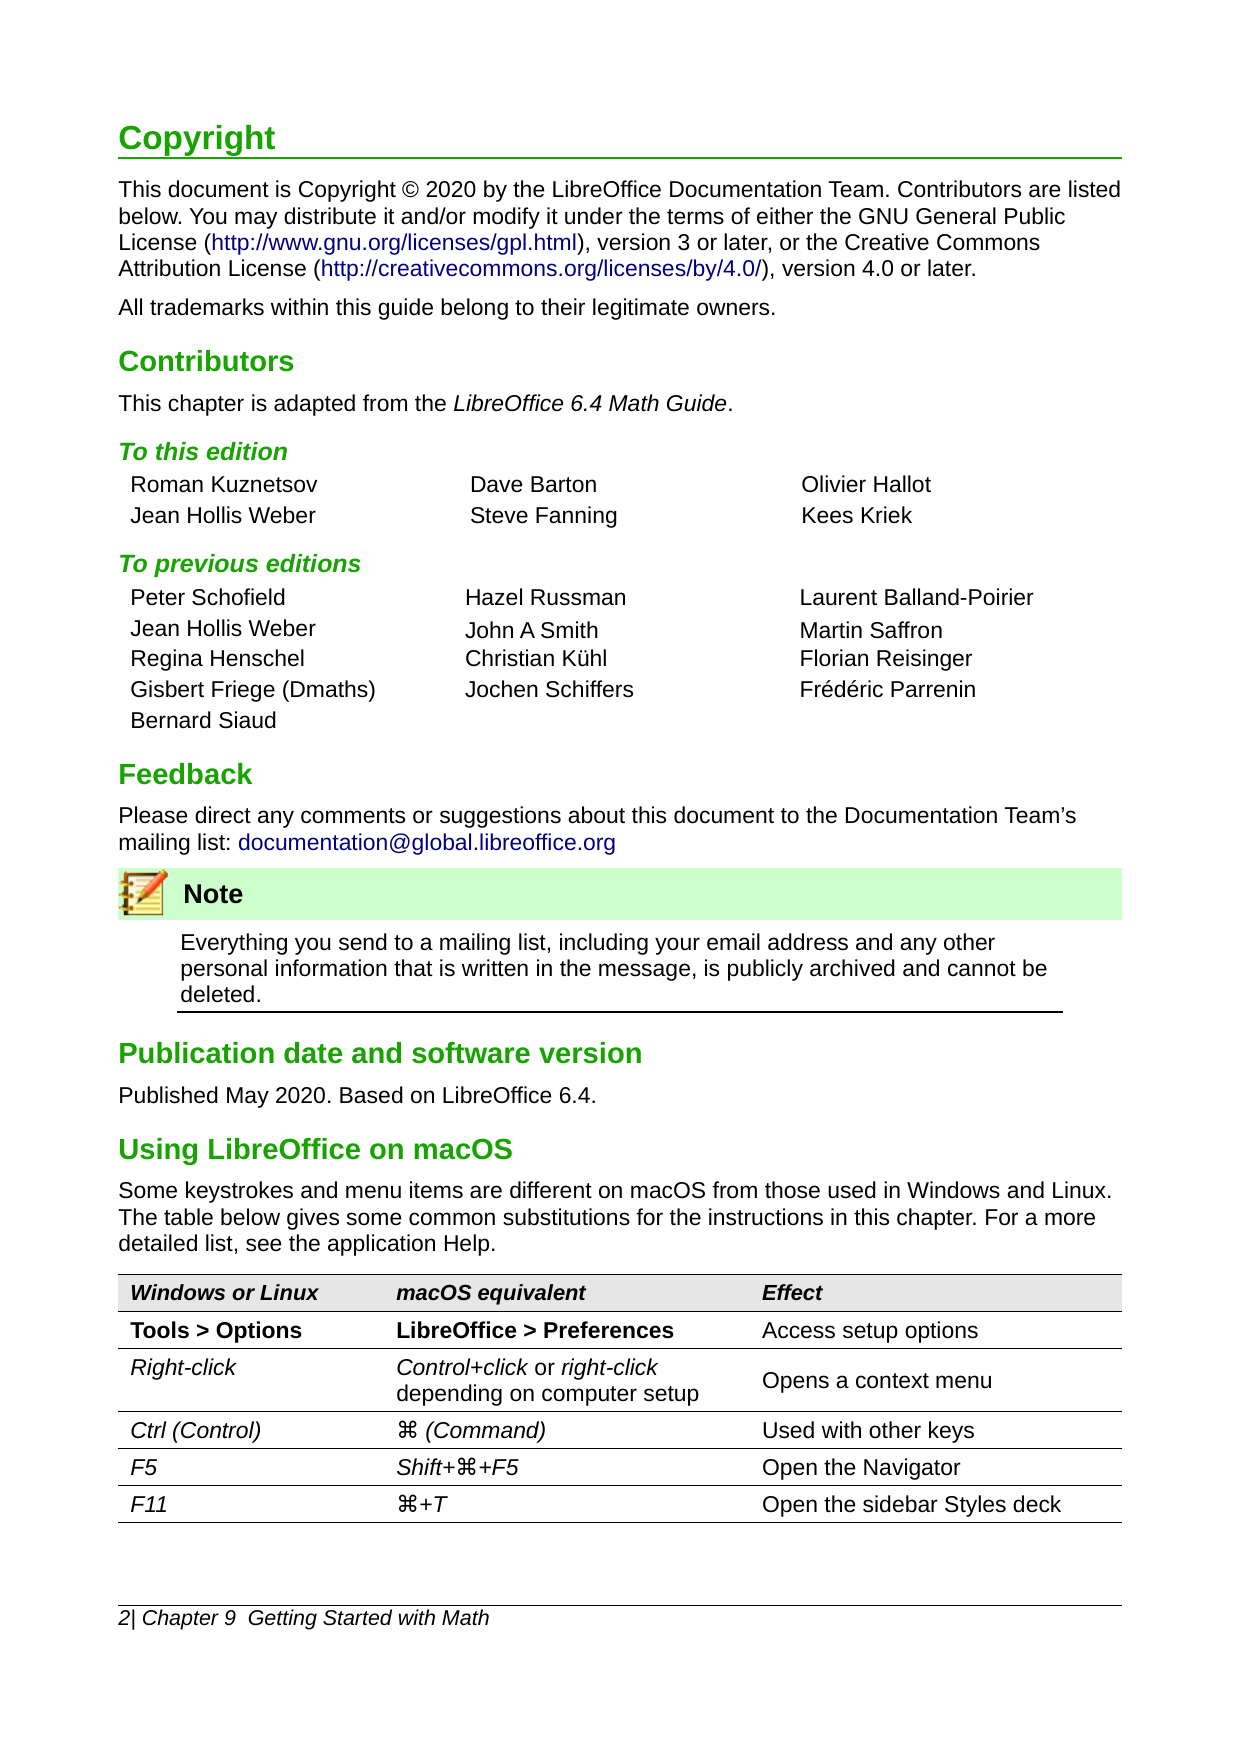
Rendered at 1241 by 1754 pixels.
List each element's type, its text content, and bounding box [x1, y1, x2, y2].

table_cell Right-click [118, 1349, 384, 1411]
table_cell Kees Kriek [789, 502, 1122, 528]
table_cell Access setup options [750, 1312, 1122, 1348]
table_cell Steve Fanning [458, 502, 789, 528]
table_cell LibreOffice > Preferences [384, 1312, 750, 1348]
table_header Roman Kuznetsov [118, 471, 458, 502]
table_cell Florian Reisinger [788, 645, 1122, 676]
table_header Olivier Hallot [789, 471, 1122, 502]
table_cell Christian Kühl [453, 645, 787, 676]
table_cell F5 [118, 1449, 384, 1485]
table_cell ⌘+T [384, 1486, 750, 1522]
table_header Effect [750, 1275, 1122, 1311]
table_cell Open the sidebar Styles deck [750, 1486, 1122, 1522]
text Published May 2020. Based on LibreOffice 6.4. [118, 1082, 1122, 1108]
subtitle Note [118, 868, 1122, 920]
table_cell Regina Henschel [118, 645, 453, 676]
table_cell John A Smith [453, 615, 787, 645]
text Some keystrokes and menu items are different on macOS from those used in Windows and Linux. The table below gives some common substitutions for the instructions in this chapter. For a more detailed list, see the application Help. [118, 1177, 1122, 1256]
text Please direct any comments or suggestions about this document to the Documentation Team’s mailing list: documentation@global.libreoffice.org [118, 802, 1122, 855]
text This document is Copyright © 2020 by the LibreOffice Documentation Team. Contributors are listed below. You may distribute it and/or modify it under the terms of either the GNU General Public License (http://www.gnu.org/licenses/gpl.html), version 3 or later, or the Creative Commons Attribution License (http://creativecommons.org/licenses/by/4.0/), version 4.0 or later. [118, 176, 1122, 282]
text This chapter is adapted from the LibreOffice 6.4 Math Guide. [118, 389, 1122, 416]
table_cell Gisbert Friege (Dmaths) [118, 676, 453, 707]
table_cell Used with other keys [750, 1412, 1122, 1448]
table_cell [453, 707, 787, 733]
table_cell Open the Navigator [750, 1449, 1122, 1485]
table_cell Opens a context menu [750, 1349, 1122, 1411]
table_cell Shift+⌘+F5 [384, 1449, 750, 1485]
table_cell Jean Hollis Weber [118, 502, 458, 528]
table_header Windows or Linux [118, 1275, 384, 1311]
table_header macOS equivalent [384, 1275, 750, 1311]
table_cell Ctrl (Control) [118, 1412, 384, 1448]
subtitle Using LibreOffice on macOS [118, 1132, 1122, 1165]
table_cell Bernard Siaud [118, 707, 453, 733]
table_cell Tools > Options [118, 1312, 384, 1348]
text All trademarks within this guide belong to their legitimate owners. [118, 294, 1122, 321]
table_header Laurent Balland-Poirier [788, 584, 1122, 614]
text Everything you send to a mailing list, including your email address and any other personal information that is written in the message, is publicly archived and cannot be deleted. [177, 926, 1063, 1011]
table_cell ⌘ (Command) [384, 1412, 750, 1448]
subtitle To this edition [118, 437, 1122, 465]
table_cell Control+click or right-click depending on computer setup [384, 1349, 750, 1411]
subtitle Contributors [118, 344, 1122, 378]
subtitle Feedback [118, 757, 1122, 791]
subtitle Publication date and software version [118, 1036, 1122, 1070]
subtitle To previous editions [118, 549, 1122, 578]
subtitle Copyright [118, 118, 1122, 157]
table_cell [788, 707, 1122, 733]
table_cell Jean Hollis Weber [118, 615, 453, 645]
table_cell Frédéric Parrenin [788, 676, 1122, 707]
table_header Hazel Russman [453, 584, 787, 614]
picture [119, 868, 170, 919]
table_cell Martin Saffron [788, 615, 1122, 645]
table_cell F11 [118, 1486, 384, 1522]
table_cell Jochen Schiffers [453, 676, 787, 707]
table_header Dave Barton [458, 471, 789, 502]
table_header Peter Schofield [118, 584, 453, 614]
